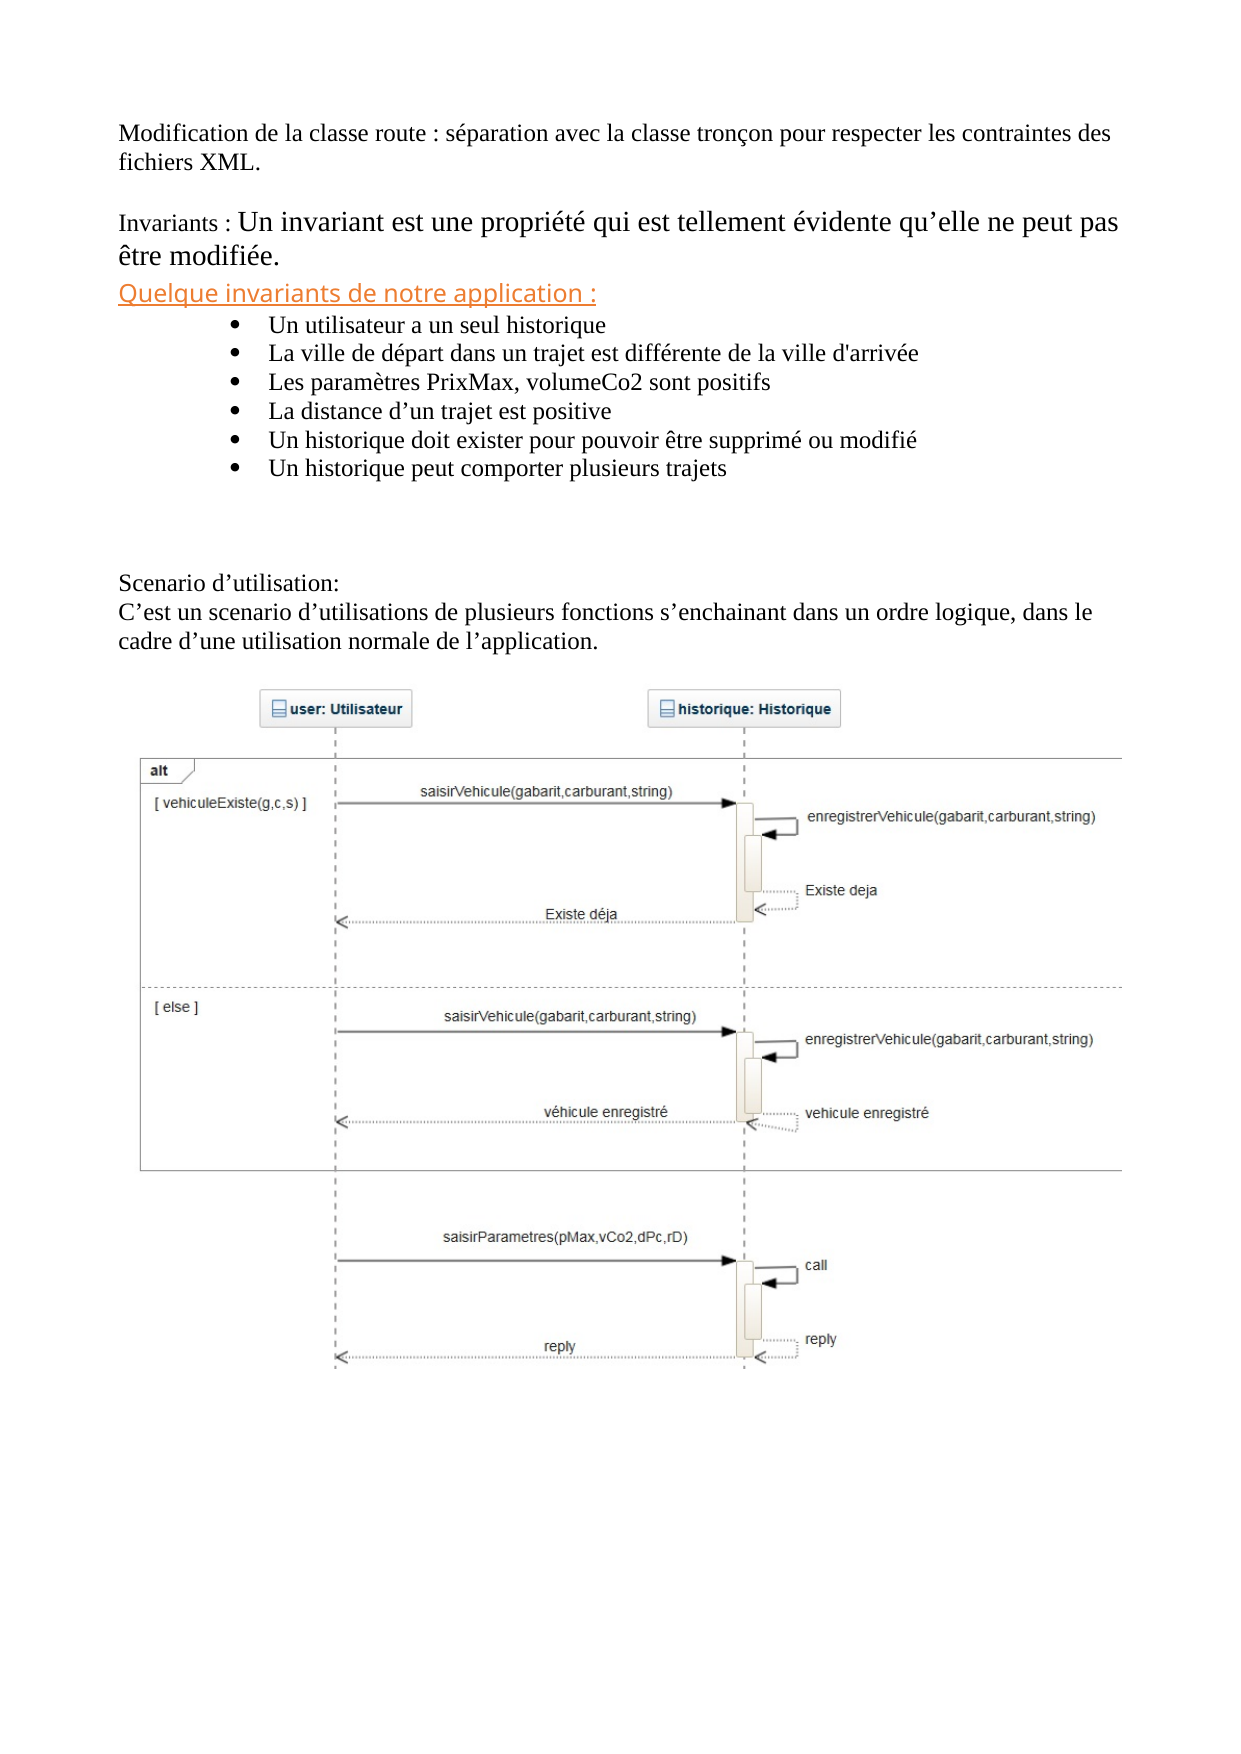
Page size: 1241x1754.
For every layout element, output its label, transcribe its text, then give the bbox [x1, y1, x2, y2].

text Modification de la classe route : séparation avec la classe tronçon pour respecter les contraintes des fichiers XML. [118, 118, 1122, 176]
list Un utilisateur a un seul historique [231, 310, 1122, 338]
list La ville de départ dans un trajet est différente de la ville d'arrivée [231, 338, 1122, 367]
list Les paramètres PrixMax, volumeCo2 sont positifs [231, 367, 1122, 396]
subtitle Quelque invariants de notre application : [118, 276, 1122, 310]
list La distance d’un trajet est positive [231, 396, 1122, 425]
text Invariants : Un invariant est une propriété qui est tellement évidente qu’elle ne peut pas être modifiée. [118, 204, 1122, 271]
picture [118, 683, 1122, 1369]
list Un historique doit exister pour pouvoir être supprimé ou modifié [231, 425, 1122, 453]
text Scenario d’utilisation: C’est un scenario d’utilisations de plusieurs fonctions s’enchainant dans un ordre logique, dans le cadre d’une utilisation normale de l’application. [118, 511, 1122, 655]
list Un historique peut comporter plusieurs trajets [231, 453, 1122, 482]
